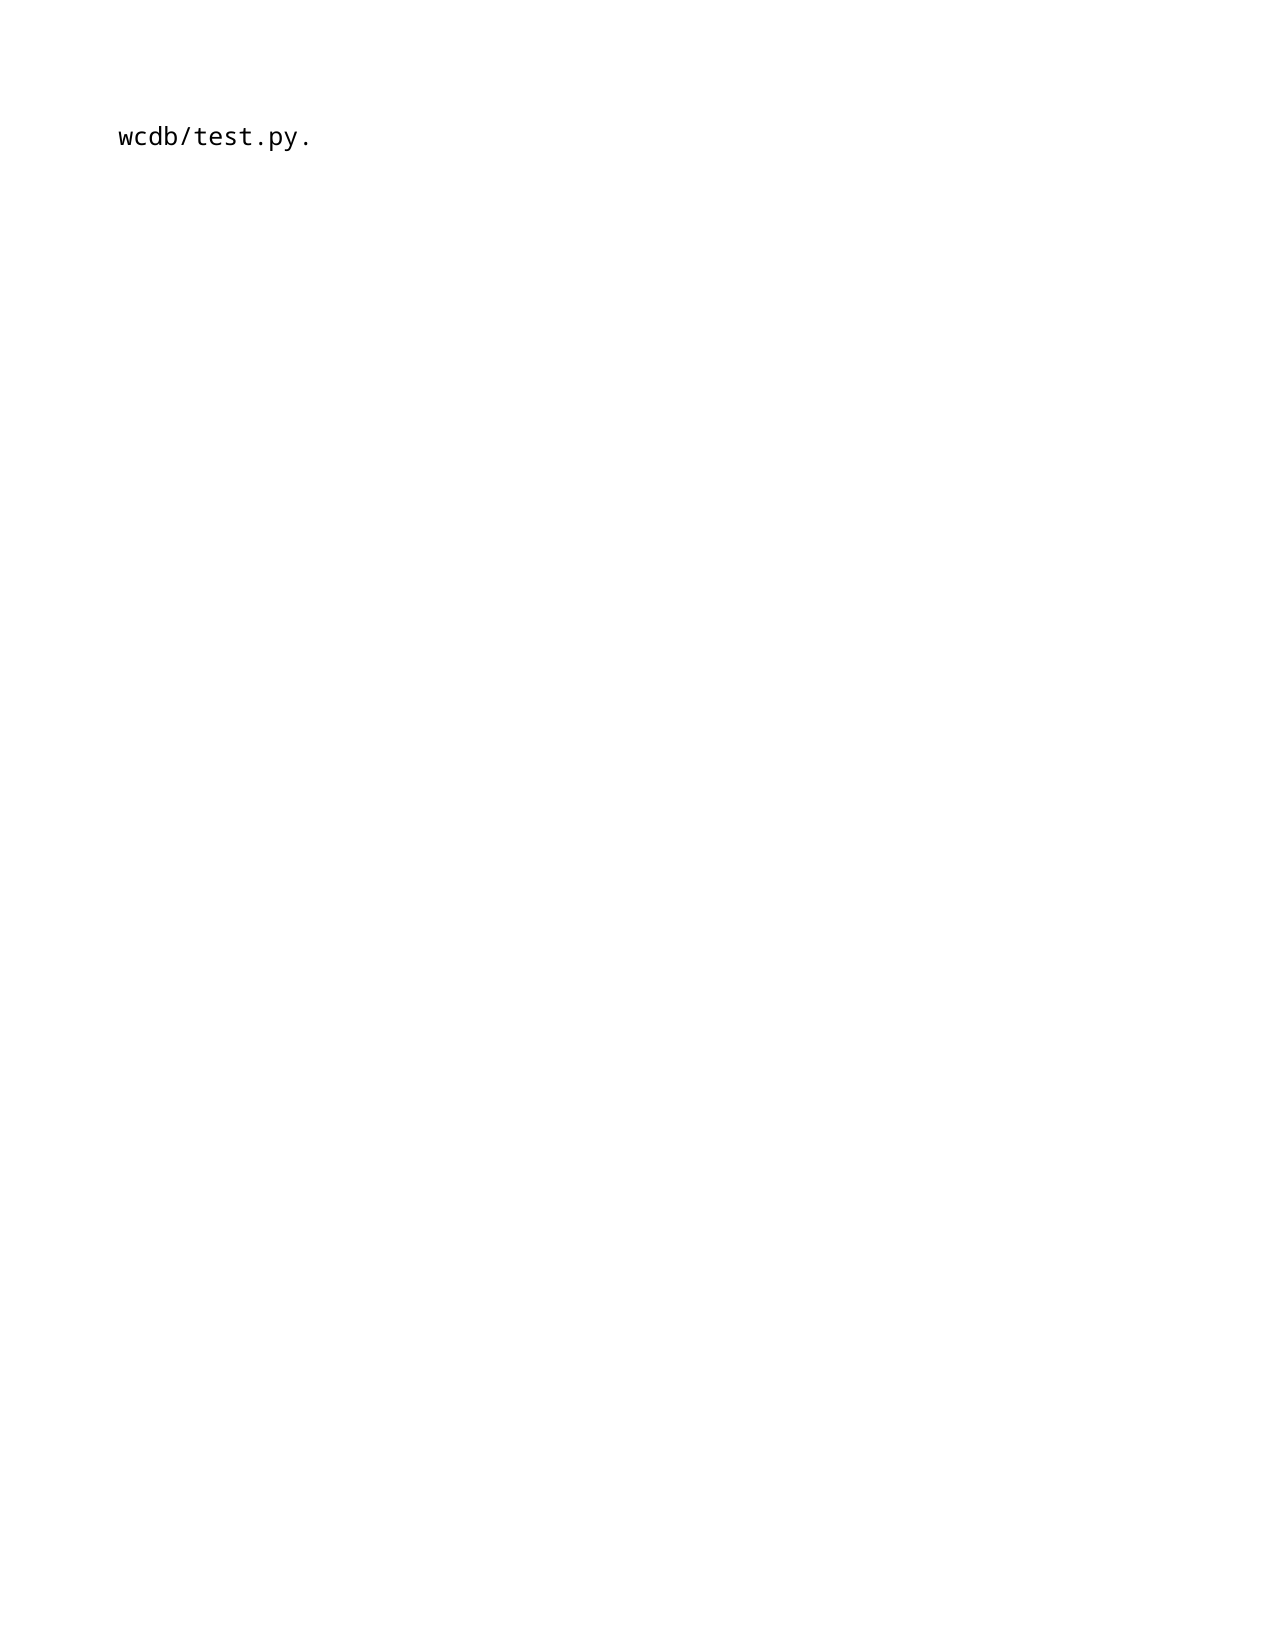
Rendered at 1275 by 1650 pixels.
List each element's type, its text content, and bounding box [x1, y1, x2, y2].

text wcdb/test.py. [118, 118, 1157, 152]
